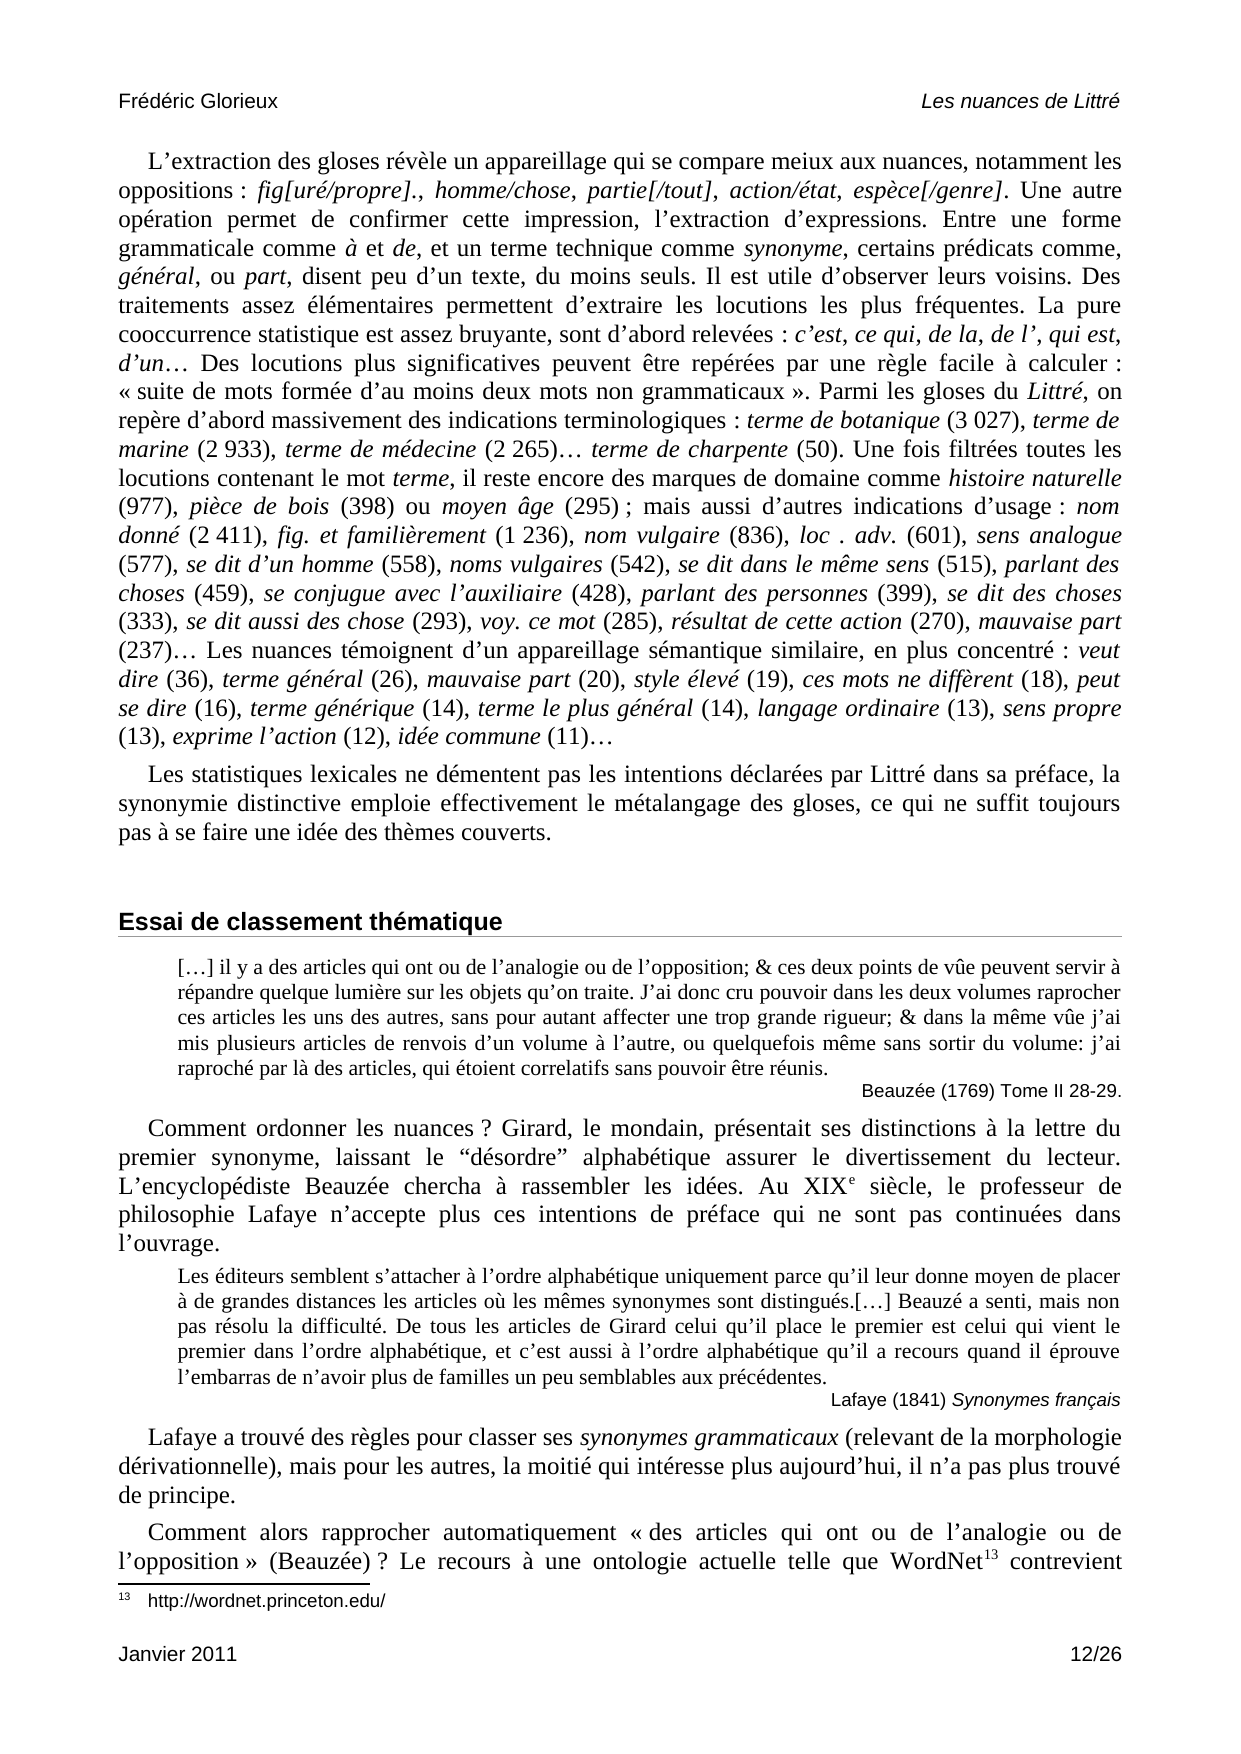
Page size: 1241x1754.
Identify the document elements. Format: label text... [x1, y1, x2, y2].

text Les éditeurs semblent s’attacher à l’ordre alphabétique uniquement parce qu’il leur donne moyen de placer à de grandes distances les articles où les mêmes synonymes sont distingués.[…] Beauzé a senti, mais non pas résolu la difficulté. De tous les articles de Girard celui qu’il place le premier est celui qui vient le premier dans l’ordre alphabétique, et c’est aussi à l’ordre alphabétique qu’il a recours quand il éprouve l’embarras de n’avoir plus de familles un peu semblables aux précédentes. [177, 1263, 1122, 1389]
text Comment alors rapprocher automatiquement « des articles qui ont ou de l’analogie ou de l’opposition » (Beauzée) ? Le recours à une ontologie actuelle telle que WordNet contrevient d’abord au positivisme de Littré, puisqu’il s’agit d’appliquer une théorie extérieure qui n’est pas inférée de la matière observée. Ensuite, les mots y sont séparés selon leur nature grammaticale, « nouns, verbs, adjectives and adverbs are grouped into sets of cognitive synonyms », si bien que « ORDONNER, COMMANDER » ne seraient pas rapprochés de « COMMANDEMENT, ORDRE, INJONCTION ». Les nuances comportent en effet 1634 substantifs, 686 verbes, 535 adjectifs, 56 adverbes, et 50 mots grammaticaux. Enfin, la base n’entretient pas d’antonymes, ainsi incurable ne sera pas éclairé par cure. C’est une grande conquête de la lexicographie d’avoir adopté l’ordre alphabétique en renonçant aux ontologies médiévales, mais faut-il pour autant renoncer au projet de Beauzée et ne pas chercher un ordre aux nuances ? [118, 1517, 1122, 1575]
text Lafaye (1841) Synonymes français [236, 1389, 1122, 1411]
text Lafaye a trouvé des règles pour classer ses synonymes grammaticaux (relevant de la morphologie dérivationnelle), mais pour les autres, la moitié qui intéresse plus aujourd’hui, il n’a pas plus trouvé de principe. [118, 1422, 1122, 1509]
text http://wordnet.princeton.edu/ [118, 1590, 1122, 1612]
text L’extraction des gloses révèle un appareillage qui se compare meiux aux nuances, notamment les oppositions : fig[uré/propre]., homme/chose, partie[/tout], action/état, espèce[/genre]. Une autre opération permet de confirmer cette impression, l’extraction d’expressions. Entre une forme grammaticale comme à et de, et un terme technique comme synonyme, certains prédicats comme, général, ou part, disent peu d’un texte, du moins seuls. Il est utile d’observer leurs voisins. Des traitements assez élémentaires permettent d’extraire les locutions les plus fréquentes. La pure cooccurrence statistique est assez bruyante, sont d’abord relevées : c’est, ce qui, de la, de l’, qui est, d’un… Des locutions plus significatives peuvent être repérées par une règle facile à calculer : « suite de mots formée d’au moins deux mots non grammaticaux ». Parmi les gloses du Littré, on repère d’abord massivement des indications terminologiques : terme de botanique (3 027), terme de marine (2 933), terme de médecine (2 265)… terme de charpente (50). Une fois filtrées toutes les locutions contenant le mot terme, il reste encore des marques de domaine comme histoire naturelle (977), pièce de bois (398) ou moyen âge (295) ; mais aussi d’autres indications d’usage : nom donné (2 411), fig. et familièrement (1 236), nom vulgaire (836), loc . adv. (601), sens analogue (577), se dit d’un homme (558), noms vulgaires (542), se dit dans le même sens (515), parlant des choses (459), se conjugue avec l’auxiliaire (428), parlant des personnes (399), se dit des choses (333), se dit aussi des chose (293), voy. ce mot (285), résultat de cette action (270), mauvaise part (237)… Les nuances témoignent d’un appareillage sémantique similaire, en plus concentré : veut dire (36), terme général (26), mauvaise part (20), style élevé (19), ces mots ne diffèrent (18), peut se dire (16), terme générique (14), terme le plus général (14), langage ordinaire (13), sens propre (13), exprime l’action (12), idée commune (11)… [118, 146, 1122, 750]
text Les statistiques lexicales ne démentent pas les intentions déclarées par Littré dans sa préface, la synonymie distinctive emploie effectivement le métalangage des gloses, ce qui ne suffit toujours pas à se faire une idée des thèmes couverts. [118, 759, 1122, 845]
text […] il y a des articles qui ont ou de l’analogie ou de l’opposition; & ces deux points de vûe peuvent servir à répandre quelque lumière sur les objets qu’on traite. J’ai donc cru pouvoir dans les deux volumes raprocher ces articles les uns des autres, sans pour autant affecter une trop grande rigueur; & dans la même vûe j’ai mis plusieurs articles de renvois d’un volume à l’autre, ou quelquefois même sans sortir du volume: j’ai raproché par là des articles, qui étoient correlatifs sans pouvoir être réunis. [177, 954, 1122, 1080]
text Beauzée (1769) Tome II 28-29. [236, 1080, 1122, 1101]
text Comment ordonner les nuances ? Girard, le mondain, présentait ses distinctions à la lettre du premier synonyme, laissant le “désordre” alphabétique assurer le divertissement du lecteur. L’encyclopédiste Beauzée chercha à rassembler les idées. Au XIXe siècle, le professeur de philosophie Lafaye n’accepte plus ces intentions de préface qui ne sont pas continuées dans l’ouvrage. [118, 1113, 1122, 1257]
subtitle Essai de classement thématique [118, 907, 1122, 936]
